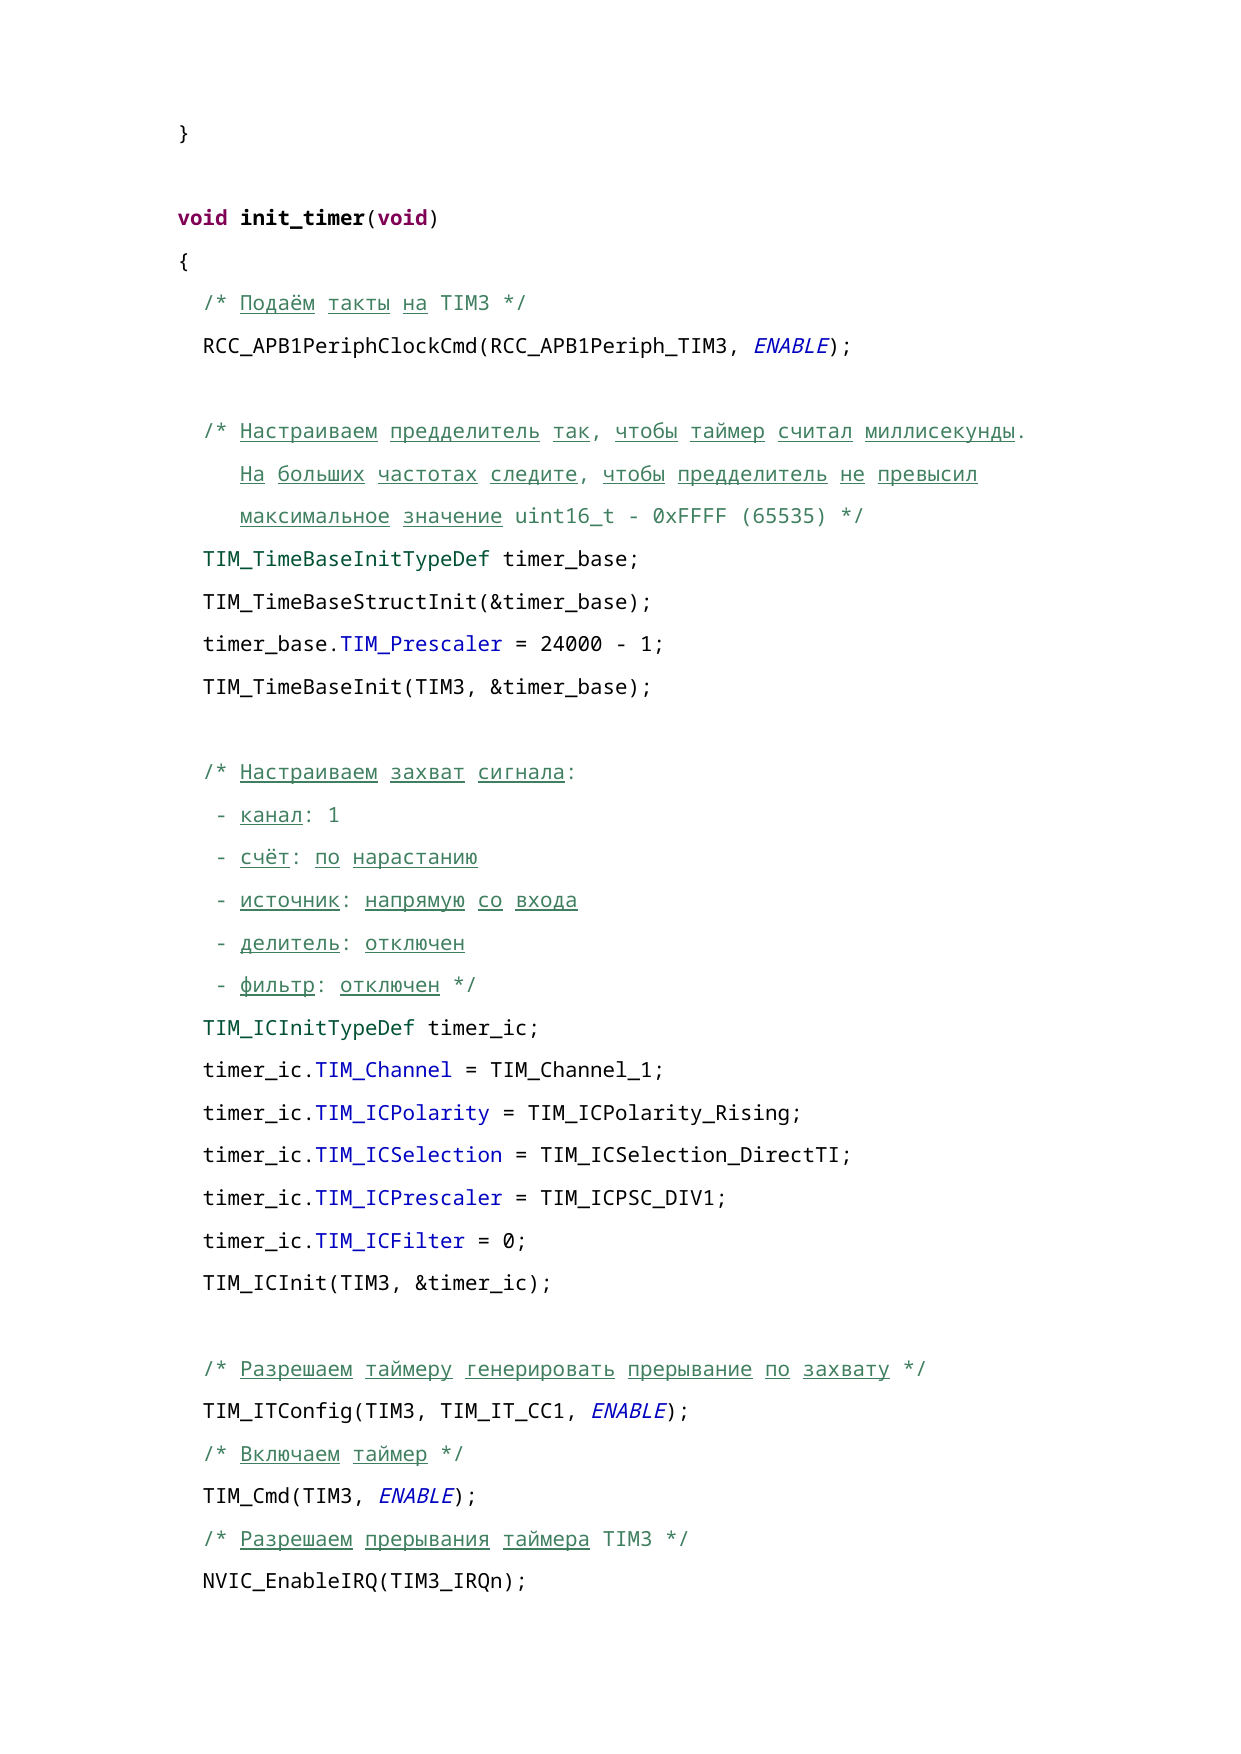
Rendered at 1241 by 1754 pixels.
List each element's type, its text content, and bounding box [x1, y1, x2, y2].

text /* Настраиваем захват сигнала: [177, 757, 1152, 786]
text } [177, 118, 1152, 147]
text - делитель: отключен [177, 928, 1152, 956]
text - канал: 1 [177, 800, 1152, 828]
text timer_ic.TIM_Channel = TIM_Channel_1; [177, 1055, 1152, 1084]
text TIM_ITConfig(TIM3, TIM_IT_CC1, ENABLE); [177, 1396, 1152, 1425]
text RCC_APB1PeriphClockCmd(RCC_APB1Periph_TIM3, ENABLE); [177, 331, 1152, 359]
text { [177, 246, 1152, 274]
text На больших частотах следите, чтобы предделитель не превысил [177, 459, 1152, 487]
text /* Включаем таймер */ [177, 1439, 1152, 1467]
text TIM_TimeBaseStructInit(&timer_base); [177, 587, 1152, 615]
text TIM_TimeBaseInit(TIM3, &timer_base); [177, 672, 1152, 700]
text максимальное значение uint16_t - 0xFFFF (65535) */ [177, 502, 1152, 530]
text /* Разрешаем таймеру генерировать прерывание по захвату */ [177, 1354, 1152, 1382]
text timer_ic.TIM_ICFilter = 0; [177, 1226, 1152, 1254]
text TIM_Cmd(TIM3, ENABLE); [177, 1481, 1152, 1510]
text timer_ic.TIM_ICSelection = TIM_ICSelection_DirectTI; [177, 1141, 1152, 1169]
text /* Разрешаем прерывания таймера TIM3 */ [177, 1524, 1152, 1552]
text /* Настраиваем предделитель так, чтобы таймер считал миллисекунды. [177, 416, 1152, 445]
text timer_ic.TIM_ICPolarity = TIM_ICPolarity_Rising; [177, 1098, 1152, 1126]
text TIM_ICInit(TIM3, &timer_ic); [177, 1268, 1152, 1297]
text - фильтр: отключен */ [177, 970, 1152, 999]
text - источник: напрямую со входа [177, 885, 1152, 913]
text TIM_ICInitTypeDef timer_ic; [177, 1013, 1152, 1041]
text timer_ic.TIM_ICPrescaler = TIM_ICPSC_DIV1; [177, 1183, 1152, 1212]
text /* Подаём такты на TIM3 */ [177, 288, 1152, 317]
text NVIC_EnableIRQ(TIM3_IRQn); [177, 1567, 1152, 1595]
text void init_timer(void) [177, 203, 1152, 232]
text - счёт: по нарастанию [177, 842, 1152, 871]
text TIM_TimeBaseInitTypeDef timer_base; [177, 544, 1152, 573]
text timer_base.TIM_Prescaler = 24000 - 1; [177, 629, 1152, 658]
